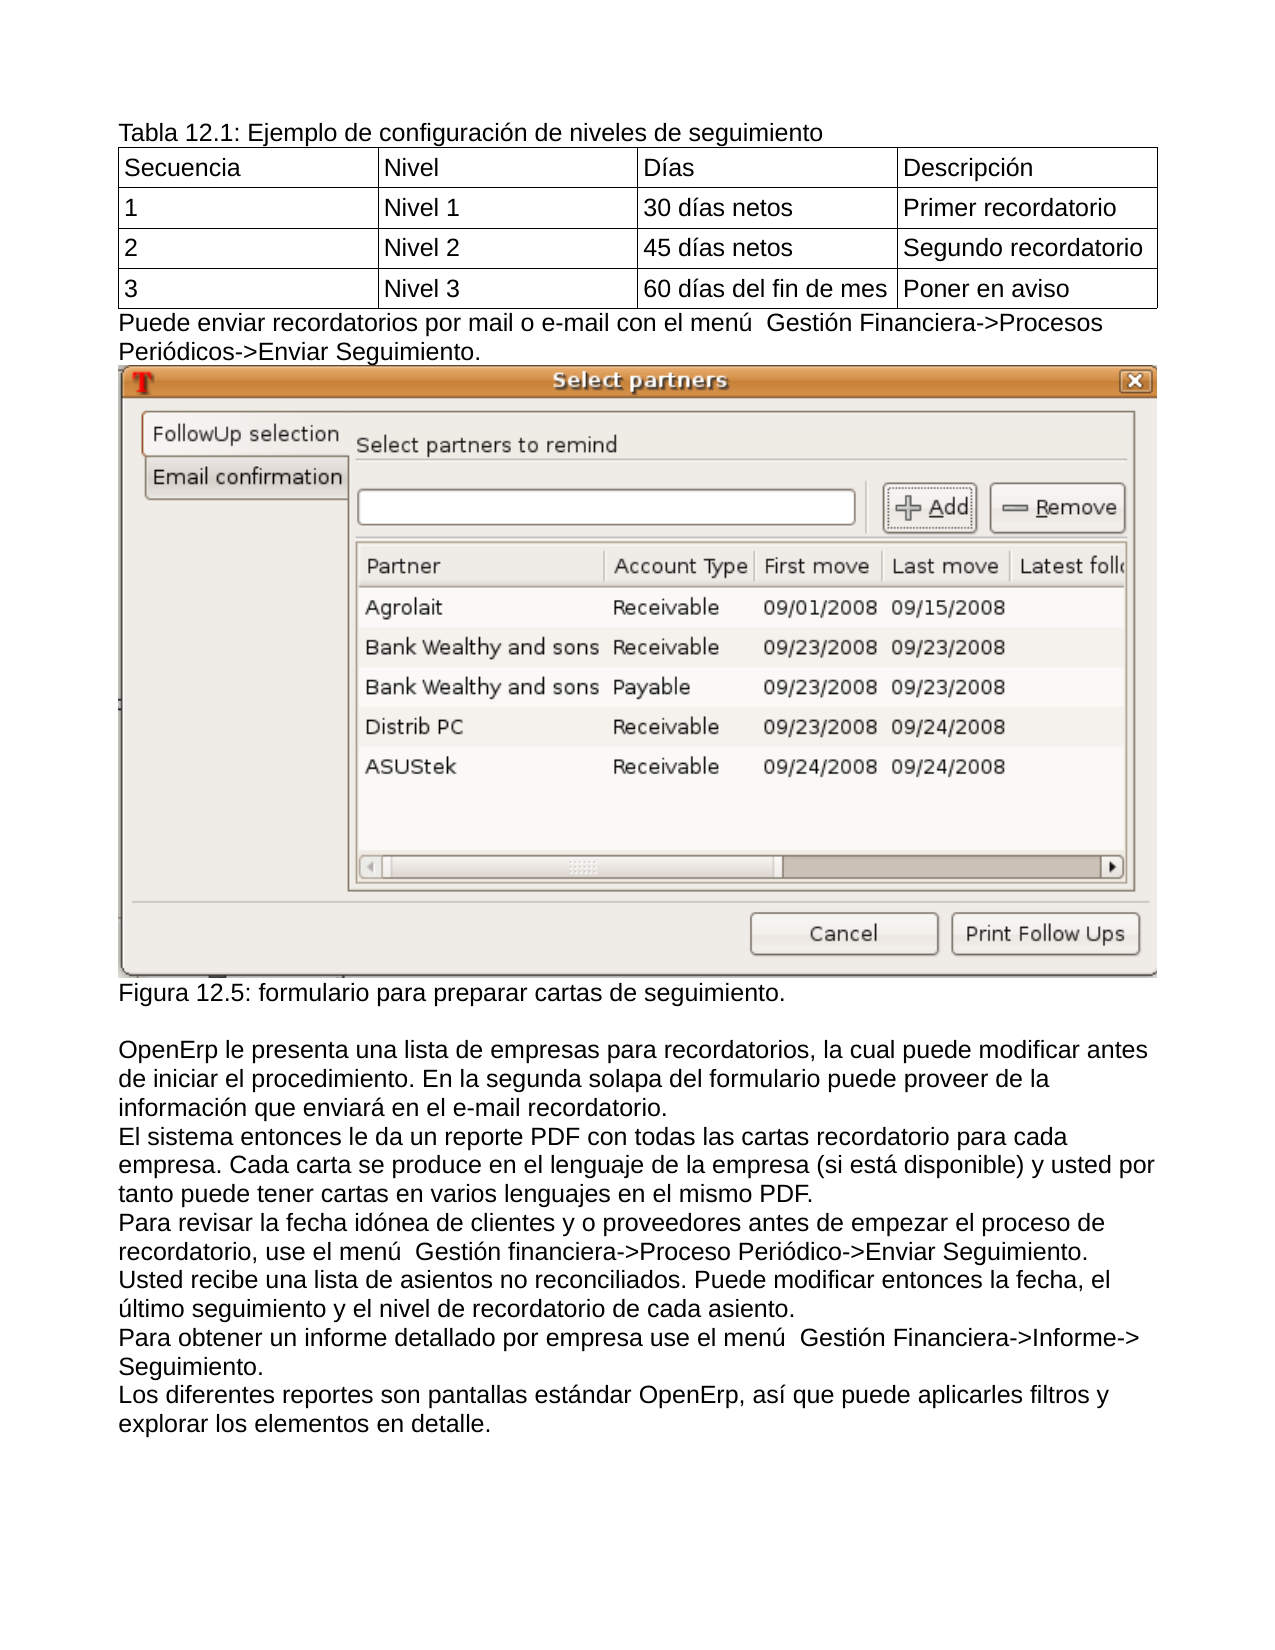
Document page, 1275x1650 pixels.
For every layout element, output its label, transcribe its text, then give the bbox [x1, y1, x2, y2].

text Figura 12.5: formulario para preparar cartas de seguimiento. [118, 978, 1157, 1007]
text El sistema entonces le da un reporte PDF con todas las cartas recordatorio para cada empresa. Cada carta se produce en el lenguaje de la empresa (si está disponible) y usted por tanto puede tener cartas en varios lenguajes en el mismo PDF. [118, 1122, 1157, 1208]
table_cell 30 días netos [638, 188, 897, 227]
text OpenErp le presenta una lista de empresas para recordatorios, la cual puede modificar antes de iniciar el procedimiento. En la segunda solapa del formulario puede proveer de la información que enviará en el e-mail recordatorio. [118, 1035, 1157, 1122]
text Puede enviar recordatorios por mail o e-mail con el menú Gestión Financiera->Procesos Periódicos->Enviar Seguimiento. [118, 309, 1157, 365]
table_cell Primer recordatorio [898, 188, 1157, 227]
table_header Secuencia [119, 148, 378, 187]
table_cell 2 [119, 229, 378, 268]
table_cell 3 [119, 269, 378, 308]
table_cell 60 días del fin de mes [638, 269, 897, 308]
table_cell Nivel 2 [379, 229, 637, 268]
table_cell 45 días netos [638, 229, 897, 268]
text Para revisar la fecha idónea de clientes y o proveedores antes de empezar el proceso de recordatorio, use el menú Gestión financiera->Proceso Periódico->Enviar Seguimiento. Usted recibe una lista de asientos no reconciliados. Puede modificar entonces la fecha, el último seguimiento y el nivel de recordatorio de cada asiento. [118, 1208, 1157, 1323]
table_header Descripción [898, 148, 1157, 187]
table_cell Nivel 3 [379, 269, 637, 308]
table_header Nivel [379, 148, 637, 187]
table_cell Segundo recordatorio [898, 229, 1157, 268]
table_cell 1 [119, 188, 378, 227]
table_cell Poner en aviso [898, 269, 1157, 308]
table_cell Nivel 1 [379, 188, 637, 227]
text Los diferentes reportes son pantallas estándar OpenErp, así que puede aplicarles filtros y explorar los elementos en detalle. [118, 1380, 1157, 1438]
text Tabla 12.1: Ejemplo de configuración de niveles de seguimiento [118, 118, 1157, 147]
table_header Días [638, 148, 897, 187]
text Para obtener un informe detallado por empresa use el menú Gestión Financiera->Informe-> Seguimiento. [118, 1323, 1157, 1380]
